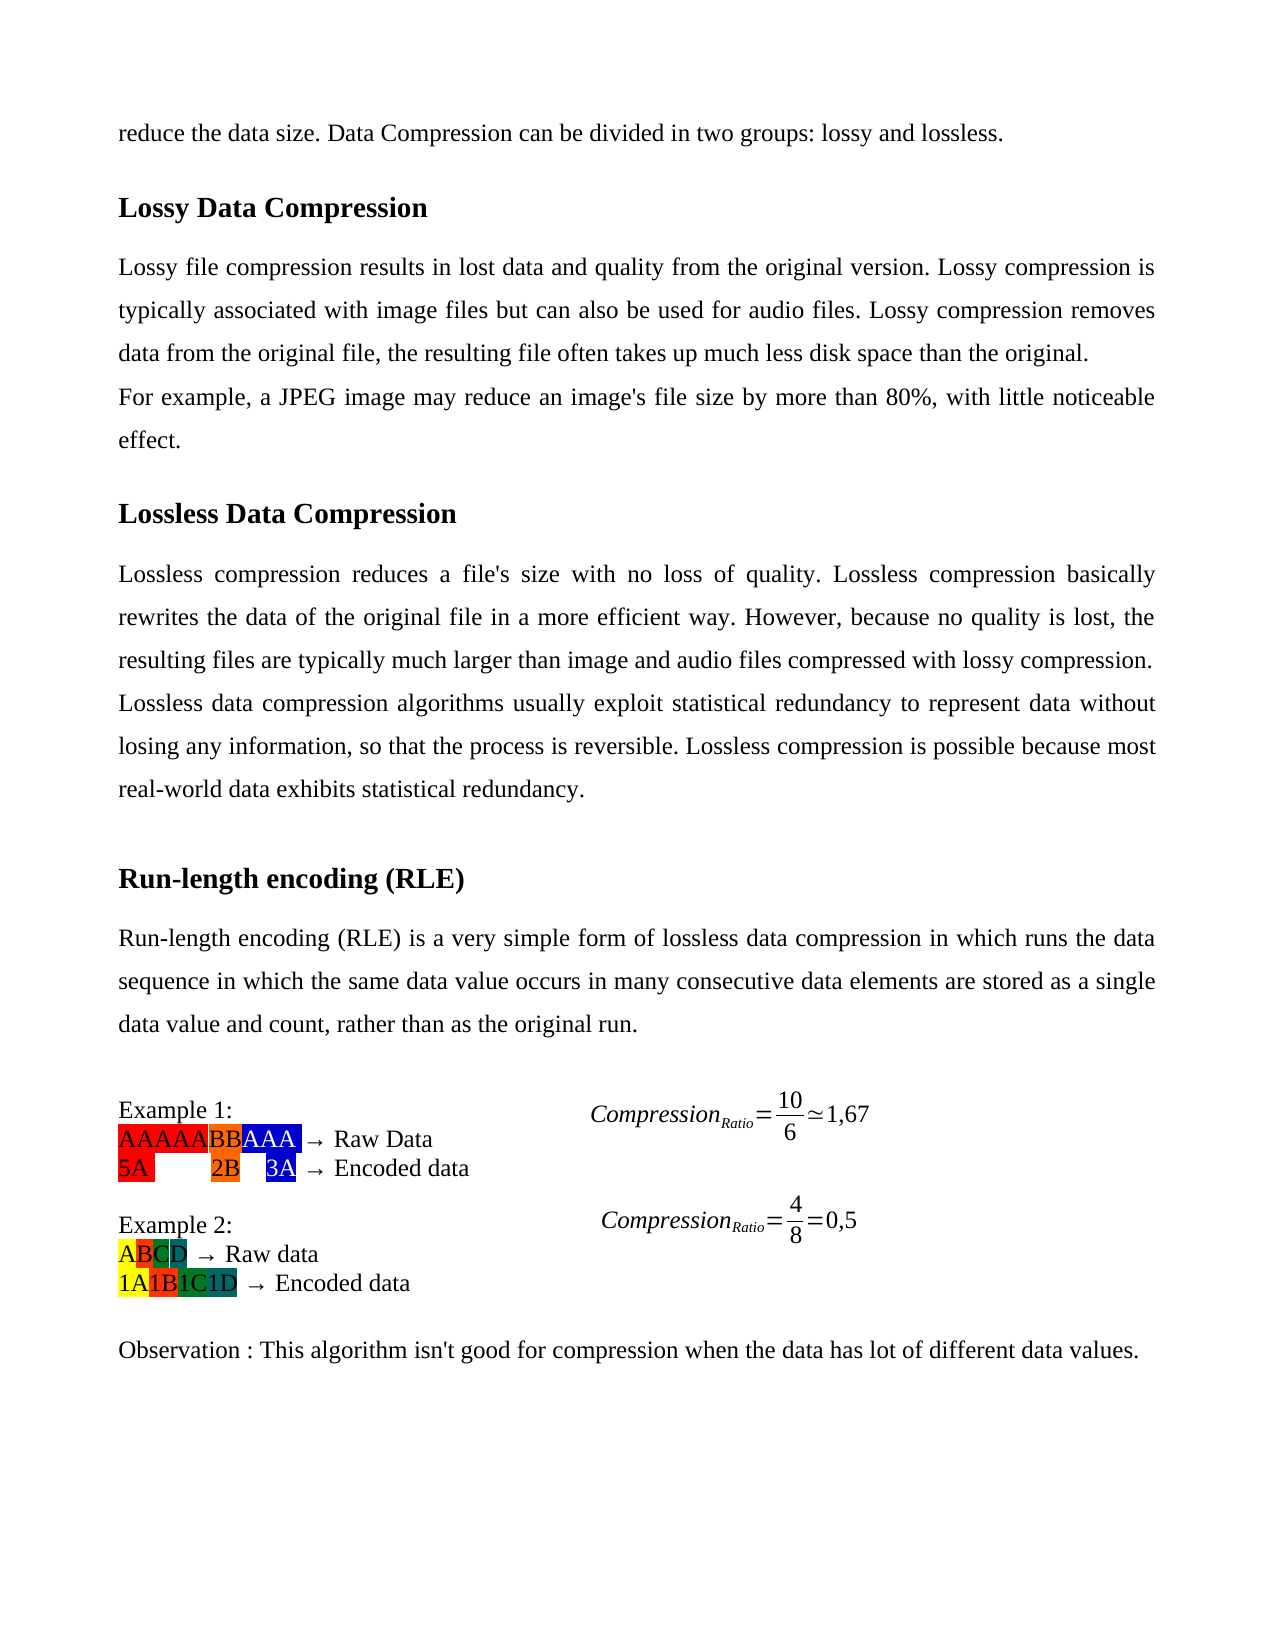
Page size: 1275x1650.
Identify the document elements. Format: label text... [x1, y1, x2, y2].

text ABCD → Raw data [118, 1239, 1157, 1268]
text Example 2: [118, 1211, 1157, 1239]
text Lossy Data Compression [118, 190, 1157, 223]
text AAAAABBAAA → Raw Data [118, 1124, 1157, 1153]
text Observation : This algorithm isn't good for compression when the data has lot of different data values. [118, 1335, 1157, 1364]
text For example, a JPEG image may reduce an image's file size by more than 80%, with little noticeable effect. [118, 382, 1157, 453]
text Run-length encoding (RLE) is a very simple form of lossless data compression in which runs the data sequence in which the same data value occurs in many consecutive data elements are stored as a single data value and count, rather than as the original run. [118, 923, 1157, 1038]
text Lossless compression reduces a file's size with no loss of quality. Lossless compression basically rewrites the data of the original file in a more efficient way. However, because no quality is lost, the resulting files are typically much larger than image and audio files compressed with lossy compression. [118, 559, 1157, 674]
text Lossless data compression algorithms usually exploit statistical redundancy to represent data without losing any information, so that the process is reversible. Lossless compression is possible because most real-world data exhibits statistical redundancy. [118, 688, 1157, 803]
text Example 1: [118, 1096, 1157, 1124]
text Lossy file compression results in lost data and quality from the original version. Lossy compression is typically associated with image files but can also be used for audio files. Lossy compression removes data from the original file, the resulting file often takes up much less disk space than the original. [118, 252, 1157, 367]
text Run-length encoding (RLE) [118, 861, 1157, 894]
text 5A 2B 3A → Encoded data [118, 1153, 1157, 1182]
text reduce the data size. Data Compression can be divided in two groups: lossy and lossless. [118, 118, 1157, 147]
text Lossless Data Compression [118, 497, 1157, 530]
text 1A1B1C1D → Encoded data [118, 1268, 1157, 1297]
